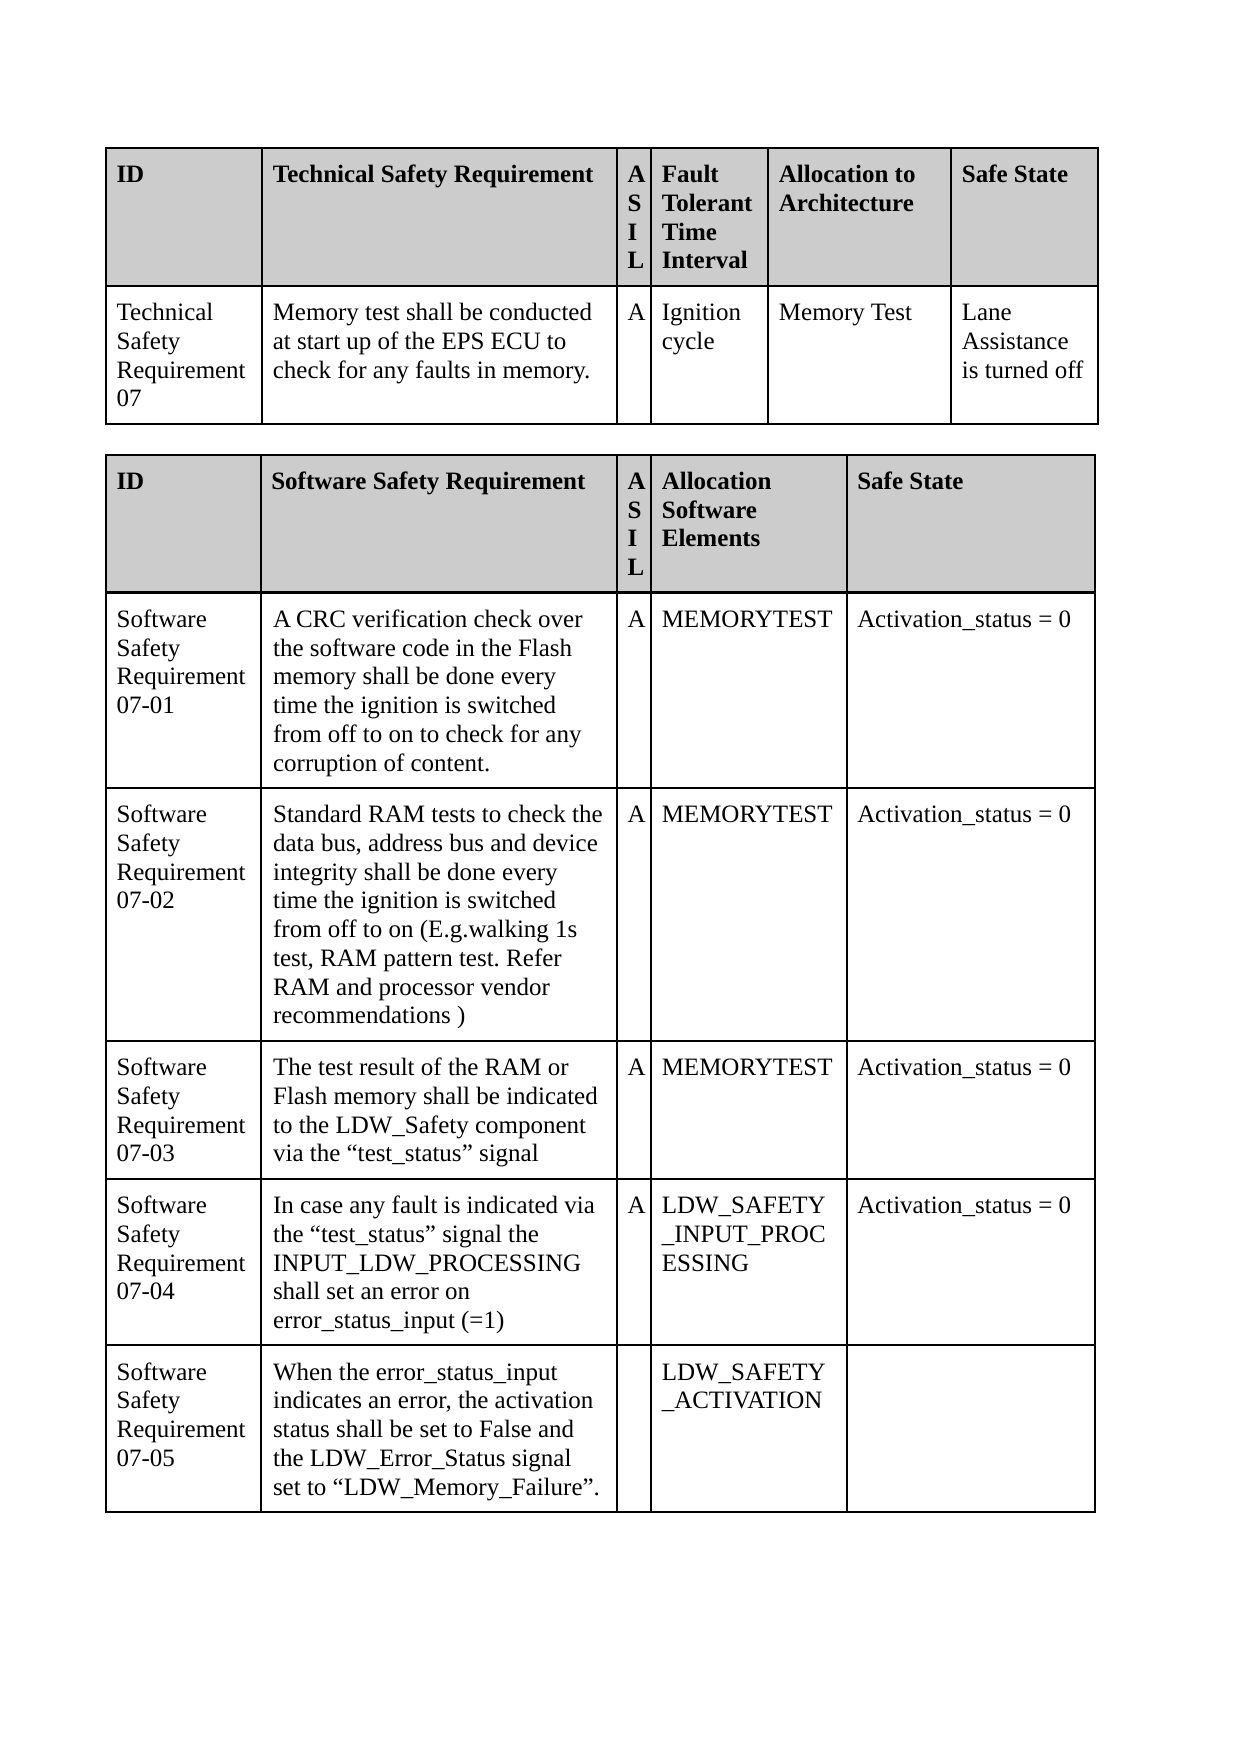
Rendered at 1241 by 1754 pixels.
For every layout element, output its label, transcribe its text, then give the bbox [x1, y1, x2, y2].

table_header Allocation to Architecture [769, 149, 950, 285]
table_header Safe State [848, 456, 1094, 591]
table_header Software Safety Requirement [262, 456, 616, 591]
table_cell [618, 1346, 650, 1511]
table_cell [848, 1346, 1094, 1511]
table_cell When the error_status_input indicates an error, the activation status shall be set to False and the LDW_Error_Status signal set to “LDW_Memory_Failure”. [262, 1346, 616, 1511]
table_cell MEMORYTEST [652, 789, 846, 1040]
table_cell Software Safety Requirement 07-05 [107, 1346, 260, 1511]
table_cell Software Safety Requirement 07-04 [107, 1180, 260, 1344]
table_cell Activation_status = 0 [848, 789, 1094, 1040]
table_cell Software Safety Requirement 07-02 [107, 789, 260, 1040]
table_cell A CRC verification check over the software code in the Flash memory shall be done every time the ignition is switched from off to on to check for any corruption of content. [262, 594, 616, 787]
table_header ID [107, 456, 260, 591]
table_header Fault Tolerant Time Interval [652, 149, 767, 285]
table_cell A [618, 287, 650, 423]
table_cell Software Safety Requirement 07-03 [107, 1042, 260, 1178]
table_header Safe State [952, 149, 1097, 285]
table_header ID [107, 149, 261, 285]
table_cell Ignition cycle [652, 287, 767, 423]
table_header ASIL [618, 149, 650, 285]
table_cell A [618, 1180, 650, 1344]
table_cell A [618, 594, 650, 787]
table_cell A [618, 789, 650, 1040]
table_cell Lane Assistance is turned off [952, 287, 1097, 423]
table_cell A [618, 1042, 650, 1178]
table_cell MEMORYTEST [652, 594, 846, 787]
table_header Allocation Software Elements [652, 456, 846, 591]
table_cell Activation_status = 0 [848, 594, 1094, 787]
table_cell The test result of the RAM or Flash memory shall be indicated to the LDW_Safety component via the “test_status” signal [262, 1042, 616, 1178]
table_cell LDW_SAFETY_INPUT_PROCESSING [652, 1180, 846, 1344]
table_cell Technical Safety Requirement 07 [107, 287, 261, 423]
table_header ASIL [618, 456, 650, 591]
table_cell LDW_SAFETY_ACTIVATION [652, 1346, 846, 1511]
table_cell Standard RAM tests to check the data bus, address bus and device integrity shall be done every time the ignition is switched from off to on (E.g.walking 1s test, RAM pattern test. Refer RAM and processor vendor recommendations ) [262, 789, 616, 1040]
table_cell Software Safety Requirement 07-01 [107, 594, 260, 787]
table_cell MEMORYTEST [652, 1042, 846, 1178]
table_cell Activation_status = 0 [848, 1180, 1094, 1344]
table_cell Memory test shall be conducted at start up of the EPS ECU to check for any faults in memory. [263, 287, 616, 423]
table_cell In case any fault is indicated via the “test_status” signal the INPUT_LDW_PROCESSING shall set an error on error_status_input (=1) [262, 1180, 616, 1344]
table_cell Memory Test [769, 287, 950, 423]
table_cell Activation_status = 0 [848, 1042, 1094, 1178]
table_header Technical Safety Requirement [263, 149, 616, 285]
